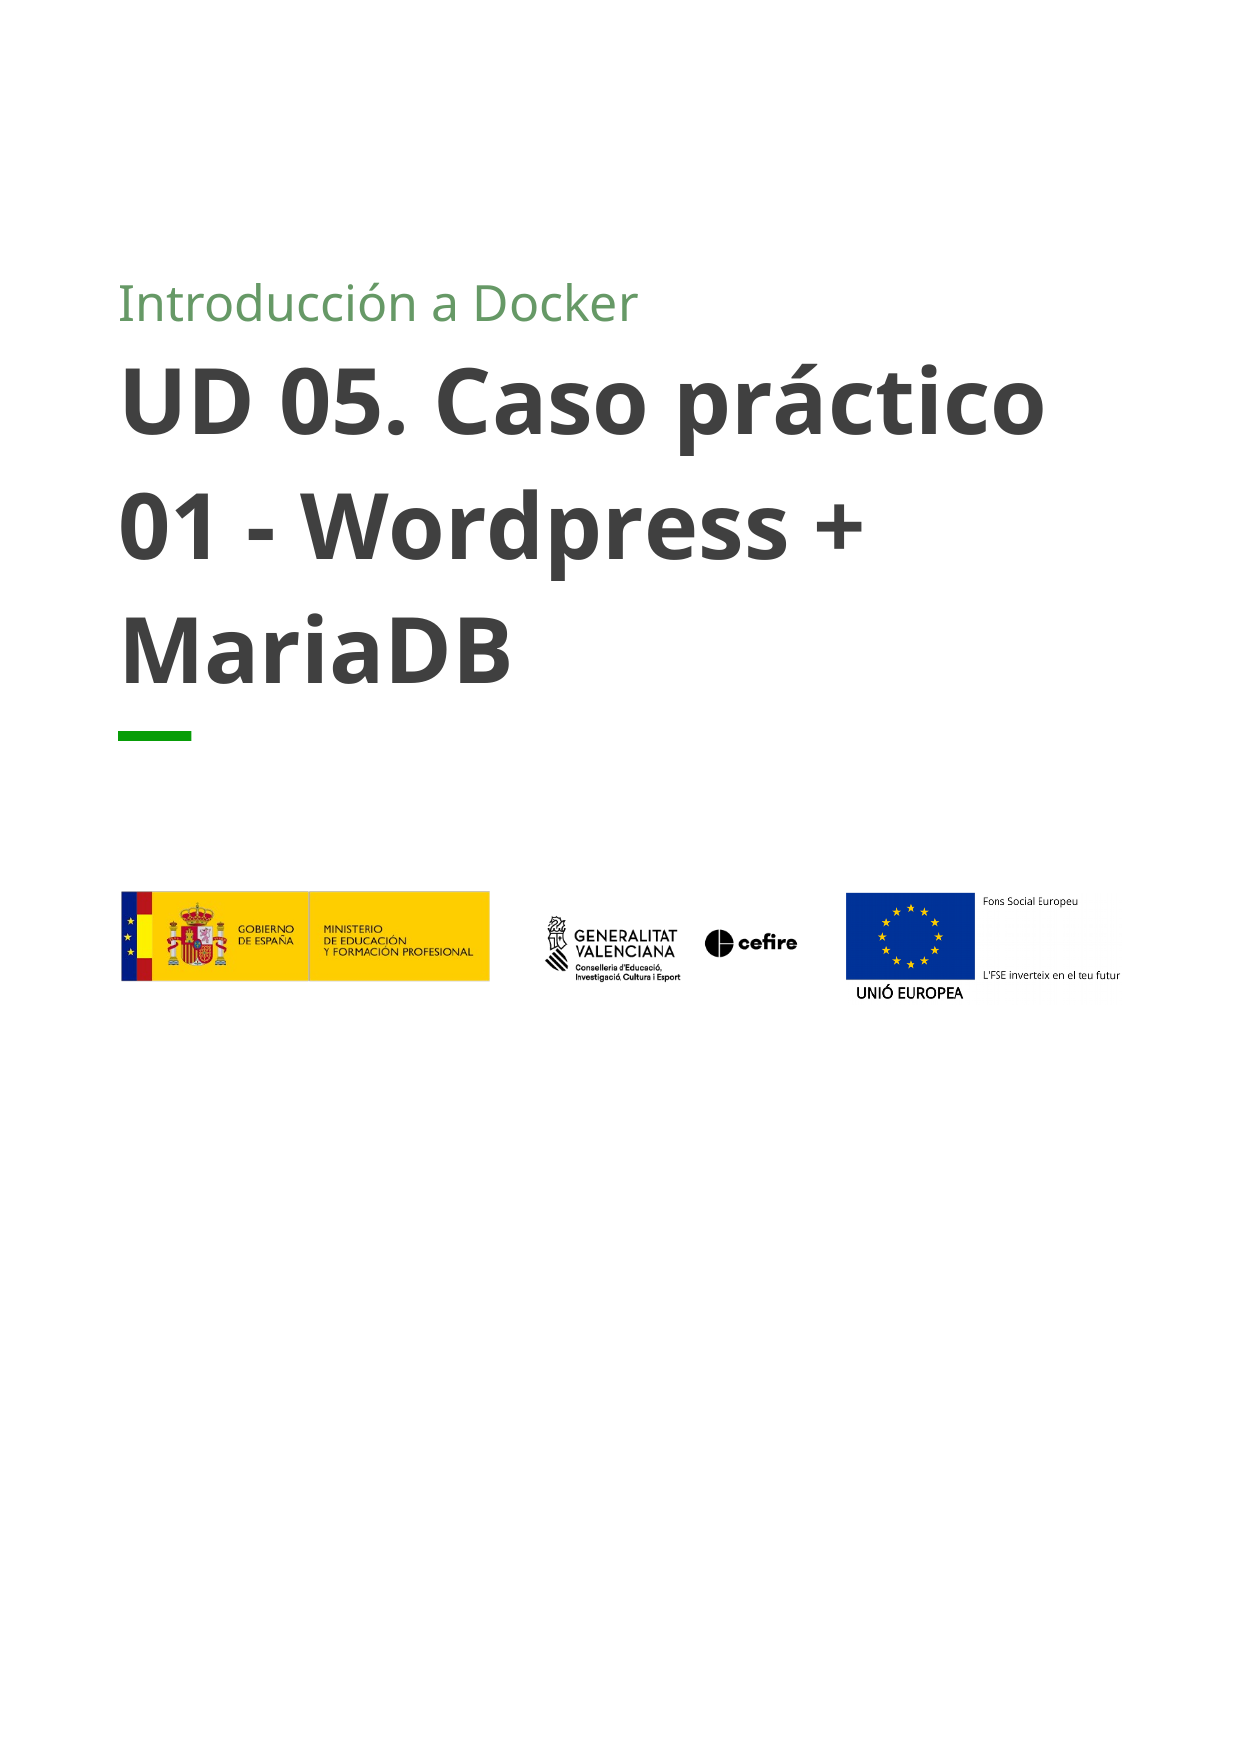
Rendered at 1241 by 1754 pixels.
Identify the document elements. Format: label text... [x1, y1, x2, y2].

title Introducción a Docker UD 05. Caso práctico 01 - Wordpress + MariaDB [118, 268, 1122, 711]
picture [118, 731, 192, 741]
picture [118, 885, 1123, 1005]
